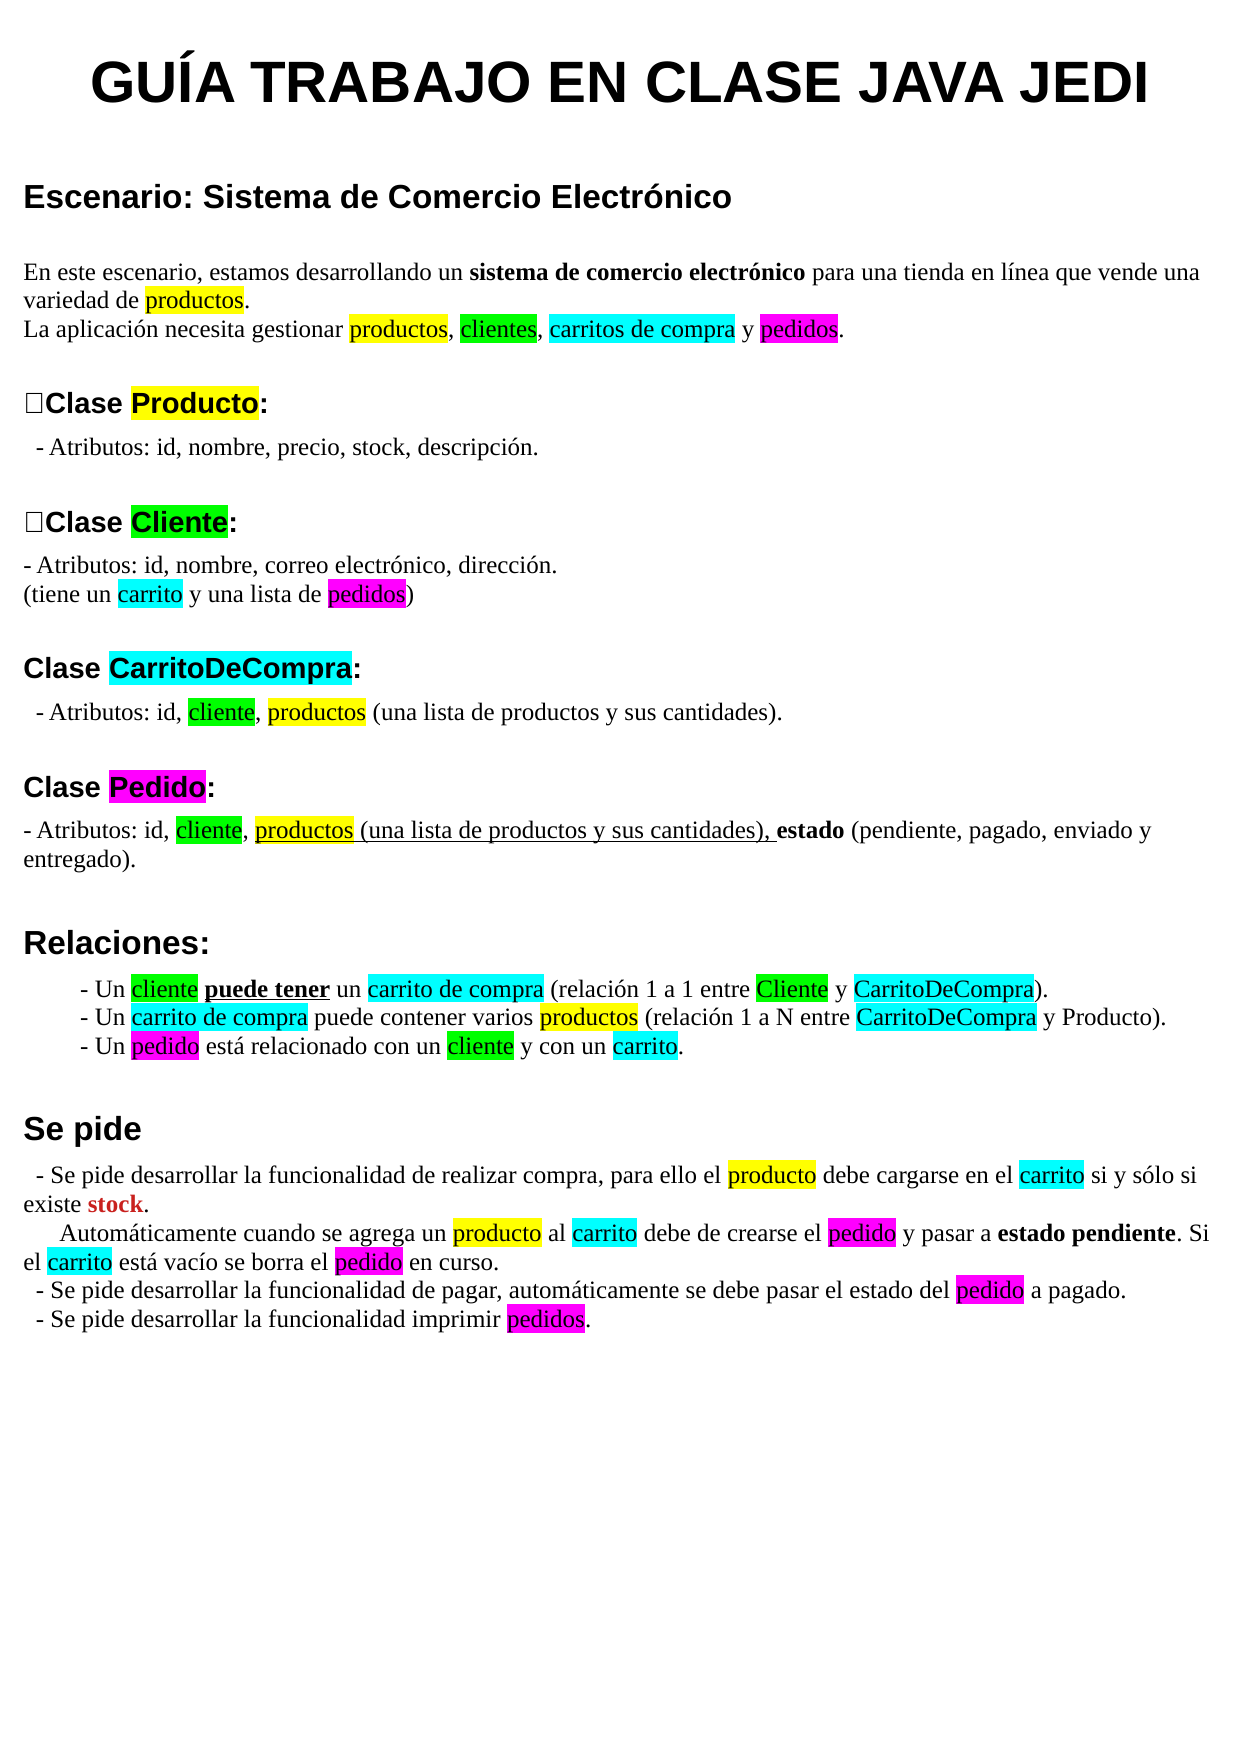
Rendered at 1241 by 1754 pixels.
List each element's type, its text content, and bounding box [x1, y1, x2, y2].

text - Atributos: id, nombre, correo electrónico, dirección. [23, 551, 1217, 579]
subtitle ✅Clase Producto: [23, 386, 1217, 420]
text ✅ - Un cliente puede tener un carrito de compra (relación 1 a 1 entre Cliente y CarritoDeCompra). [23, 974, 1217, 1002]
text ✅ - Un carrito de compra puede contener varios productos (relación 1 a N entre CarritoDeCompra y Producto). [23, 1002, 1217, 1031]
subtitle ✅Clase Cliente: [23, 504, 1217, 538]
text - Se pide desarrollar la funcionalidad de realizar compra, para ello el producto debe cargarse en el carrito si y sólo si existe stock. [23, 1160, 1217, 1218]
text - Atributos: id, cliente, productos (una lista de productos y sus cantidades). [23, 697, 1217, 726]
text (tiene un carrito y una lista de pedidos) [23, 579, 1217, 608]
text - Atributos: id, nombre, precio, stock, descripción. [23, 432, 1217, 461]
subtitle Se pide [23, 1109, 1217, 1148]
text En este escenario, estamos desarrollando un sistema de comercio electrónico para una tienda en línea que vende una variedad de productos. La aplicación necesita gestionar productos, clientes, carritos de compra y pedidos. [23, 257, 1217, 343]
text - Se pide desarrollar la funcionalidad imprimir pedidos. [23, 1304, 1217, 1333]
text - Se pide desarrollar la funcionalidad de pagar, automáticamente se debe pasar el estado del pedido a pagado. [23, 1275, 1217, 1304]
subtitle Escenario: Sistema de Comercio Electrónico [23, 177, 1217, 216]
subtitle Clase CarritoDeCompra: [23, 651, 1217, 685]
title GUÍA TRABAJO EN CLASE JAVA JEDI [23, 48, 1217, 115]
text ✅ - Un pedido está relacionado con un cliente y con un carrito. [23, 1031, 1217, 1060]
text Automáticamente cuando se agrega un producto al carrito debe de crearse el pedido y pasar a estado pendiente. Si el carrito está vacío se borra el pedido en curso. [23, 1218, 1217, 1275]
subtitle Relaciones: [23, 923, 1217, 961]
text - Atributos: id, cliente, productos (una lista de productos y sus cantidades), estado (pendiente, pagado, enviado y entregado). [23, 816, 1217, 873]
subtitle Clase Pedido: [23, 769, 1217, 803]
